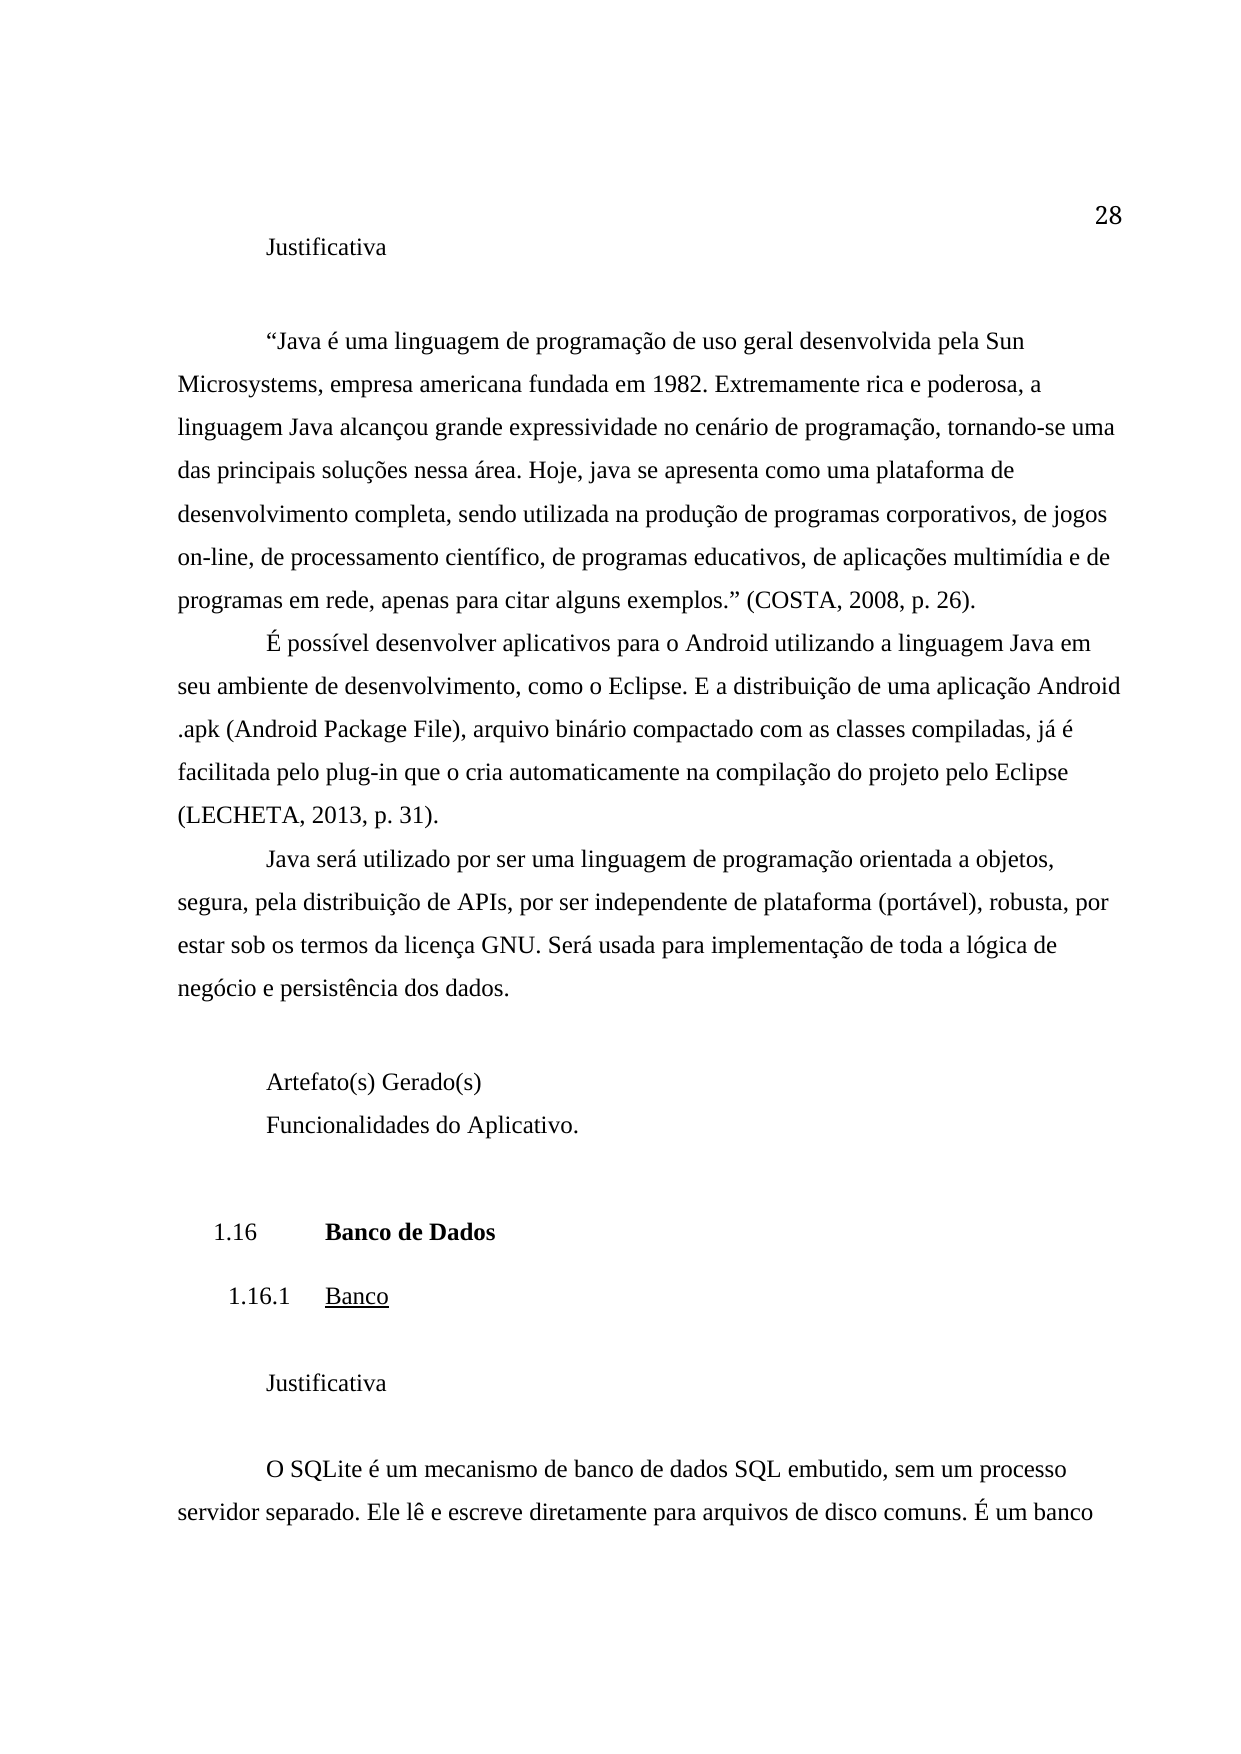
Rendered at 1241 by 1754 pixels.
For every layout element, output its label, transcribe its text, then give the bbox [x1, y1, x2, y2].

text Justificativa [177, 232, 1122, 261]
text Justificativa [177, 1368, 1122, 1396]
text Funcionalidades do Aplicativo. [177, 1110, 1122, 1139]
subtitle Banco de Dados [207, 1217, 1122, 1246]
text Artefato(s) Gerado(s) [177, 1067, 1122, 1096]
subtitle Banco [222, 1281, 1122, 1310]
text Java será utilizado por ser uma linguagem de programação orientada a objetos, segura, pela distribuição de APIs, por ser independente de plataforma (portável), robusta, por estar sob os termos da licença GNU. Será usada para implementação de toda a lógica de negócio e persistência dos dados. [177, 844, 1122, 1002]
text O SQLite é um mecanismo de banco de dados SQL embutido, sem um processo servidor separado. Ele lê e escreve diretamente para arquivos de disco comuns. É um banco [177, 1454, 1122, 1526]
text É possível desenvolver aplicativos para o Android utilizando a linguagem Java em seu ambiente de desenvolvimento, como o Eclipse. E a distribuição de uma aplicação Android .apk (Android Package File), arquivo binário compactado com as classes compiladas, já é facilitada pelo plug-in que o cria automaticamente na compilação do projeto pelo Eclipse (LECHETA, 2013, p. 31). [177, 628, 1122, 829]
text “Java é uma linguagem de programação de uso geral desenvolvida pela Sun Microsystems, empresa americana fundada em 1982. Extremamente rica e poderosa, a linguagem Java alcançou grande expressividade no cenário de programação, tornando-se uma das principais soluções nessa área. Hoje, java se apresenta como uma plataforma de desenvolvimento completa, sendo utilizada na produção de programas corporativos, de jogos on-line, de processamento científico, de programas educativos, de aplicações multimídia e de programas em rede, apenas para citar alguns exemplos.” (COSTA, 2008, p. 26). [177, 326, 1122, 614]
